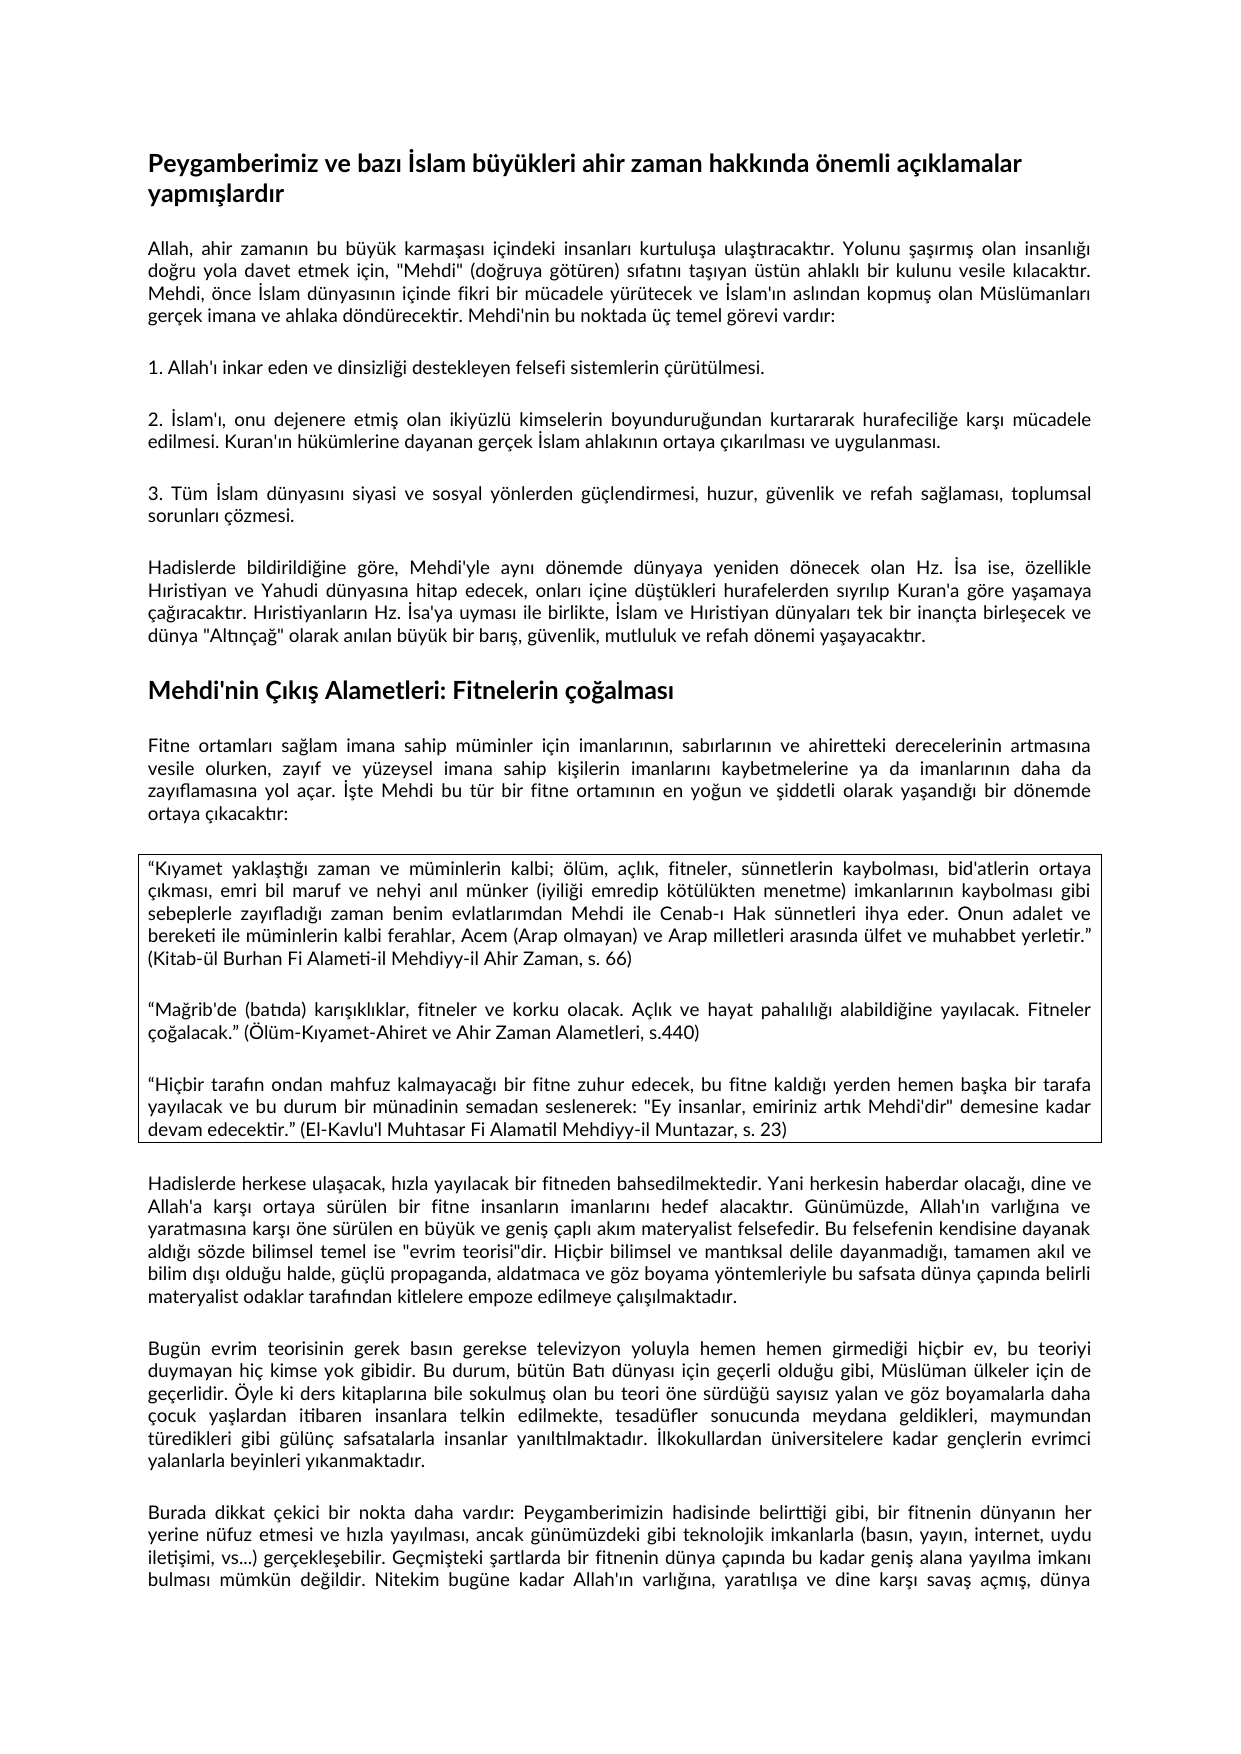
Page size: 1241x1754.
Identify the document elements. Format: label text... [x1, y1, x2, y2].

text “Mağrib'de (batıda) karışıklıklar, fitneler ve korku olacak. Açlık ve hayat pahalılığı alabildiğine yayılacak. Fitneler çoğalacak.” (Ölüm-Kıyamet-Ahiret ve Ahir Zaman Alametleri, s.440) [139, 995, 1101, 1043]
text Peygamberimiz ve bazı İslam büyükleri ahir zaman hakkında önemli açıklamalar yapmışlardır [148, 148, 1093, 208]
text 3. Tüm İslam dünyasını siyasi ve sosyal yönlerden güçlendirmesi, huzur, güvenlik ve refah sağlaması, toplumsal sorunları çözmesi. [148, 482, 1093, 527]
text “Kıyamet yaklaştığı zaman ve müminlerin kalbi; ölüm, açlık, fitneler, sünnetlerin kaybolması, bid'atlerin ortaya çıkması, emri bil maruf ve nehyi anıl münker (iyiliği emredip kötülükten menetme) imkanlarının kaybolması gibi sebeplerle zayıfladığı zaman benim evlatlarımdan Mehdi ile Cenab-ı Hak sünnetleri ihya eder. Onun adalet ve bereketi ile müminlerin kalbi ferahlar, Acem (Arap olmayan) ve Arap milletleri arasında ülfet ve muhabbet yerletir.” (Kitab-ül Burhan Fi Alameti-il Mehdiyy-il Ahir Zaman, s. 66) [139, 855, 1101, 969]
text Allah, ahir zamanın bu büyük karmaşası içindeki insanları kurtuluşa ulaştıracaktır. Yolunu şaşırmış olan insanlığı doğru yola davet etmek için, "Mehdi" (doğruya götüren) sıfatını taşıyan üstün ahlaklı bir kulunu vesile kılacaktır. Mehdi, önce İslam dünyasının içinde fikri bir mücadele yürütecek ve İslam'ın aslından kopmuş olan Müslümanları gerçek imana ve ahlaka döndürecektir. Mehdi'nin bu noktada üç temel görevi vardır: [148, 237, 1093, 327]
text 1. Allah'ı inkar eden ve dinsizliği destekleyen felsefi sistemlerin çürütülmesi. [148, 356, 1093, 378]
text Hadislerde herkese ulaşacak, hızla yayılacak bir fitneden bahsedilmektedir. Yani herkesin haberdar olacağı, dine ve Allah'a karşı ortaya sürülen bir fitne insanların imanlarını hedef alacaktır. Günümüzde, Allah'ın varlığına ve yaratmasına karşı öne sürülen en büyük ve geniş çaplı akım materyalist felsefedir. Bu felsefenin kendisine dayanak aldığı sözde bilimsel temel ise "evrim teorisi"dir. Hiçbir bilimsel ve mantıksal delile dayanmadığı, tamamen akıl ve bilim dışı olduğu halde, güçlü propaganda, aldatmaca ve göz boyama yöntemleriyle bu safsata dünya çapında belirli materyalist odaklar tarafından kitlelere empoze edilmeye çalışılmaktadır. [148, 1172, 1093, 1307]
text Hadislerde bildirildiğine göre, Mehdi'yle aynı dönemde dünyaya yeniden dönecek olan Hz. İsa ise, özellikle Hıristiyan ve Yahudi dünyasına hitap edecek, onları içine düştükleri hurafelerden sıyrılıp Kuran'a göre yaşamaya çağıracaktır. Hıristiyanların Hz. İsa'ya uyması ile birlikte, İslam ve Hıristiyan dünyaları tek bir inançta birleşecek ve dünya "Altınçağ" olarak anılan büyük bir barış, güvenlik, mutluluk ve refah dönemi yaşayacaktır. [148, 556, 1093, 646]
text 2. İslam'ı, onu dejenere etmiş olan ikiyüzlü kimselerin boyunduruğundan kurtararak hurafeciliğe karşı mücadele edilmesi. Kuran'ın hükümlerine dayanan gerçek İslam ahlakının ortaya çıkarılması ve uygulanması. [148, 408, 1093, 453]
text Fitne ortamları sağlam imana sahip müminler için imanlarının, sabırlarının ve ahiretteki derecelerinin artmasına vesile olurken, zayıf ve yüzeysel imana sahip kişilerin imanlarını kaybetmelerine ya da imanlarının daha da zayıflamasına yol açar. İşte Mehdi bu tür bir fitne ortamının en yoğun ve şiddetli olarak yaşandığı bir dönemde ortaya çıkacaktır: [148, 734, 1093, 824]
text Bugün evrim teorisinin gerek basın gerekse televizyon yoluyla hemen hemen girmediği hiçbir ev, bu teoriyi duymayan hiç kimse yok gibidir. Bu durum, bütün Batı dünyası için geçerli olduğu gibi, Müslüman ülkeler için de geçerlidir. Öyle ki ders kitaplarına bile sokulmuş olan bu teori öne sürdüğü sayısız yalan ve göz boyamalarla daha çocuk yaşlardan itibaren insanlara telkin edilmekte, tesadüfler sonucunda meydana geldikleri, maymundan türedikleri gibi gülünç safsatalarla insanlar yanıltılmaktadır. İlkokullardan üniversitelere kadar gençlerin evrimci yalanlarla beyinleri yıkanmaktadır. [148, 1336, 1093, 1471]
text Mehdi'nin Çıkış Alametleri: Fitnelerin çoğalması [148, 675, 1093, 705]
text “Hiçbir tarafın ondan mahfuz kalmayacağı bir fitne zuhur edecek, bu fitne kaldığı yerden hemen başka bir tarafa yayılacak ve bu durum bir münadinin semadan seslenerek: "Ey insanlar, emiriniz artık Mehdi'dir" demesine kadar devam edecektir.” (El-Kavlu'l Muhtasar Fi Alamatil Mehdiyy-il Muntazar, s. 23) [139, 1069, 1101, 1142]
text Burada dikkat çekici bir nokta daha vardır: Peygamberimizin hadisinde belirttiği gibi, bir fitnenin dünyanın her yerine nüfuz etmesi ve hızla yayılması, ancak günümüzdeki gibi teknolojik imkanlarla (basın, yayın, internet, uydu iletişimi, vs...) gerçekleşebilir. Geçmişteki şartlarda bir fitnenin dünya çapında bu kadar geniş alana yayılma imkanı bulması mümkün değildir. Nitekim bugüne kadar Allah'ın varlığına, yaratılışa ve dine karşı savaş açmış, dünya [148, 1501, 1093, 1591]
